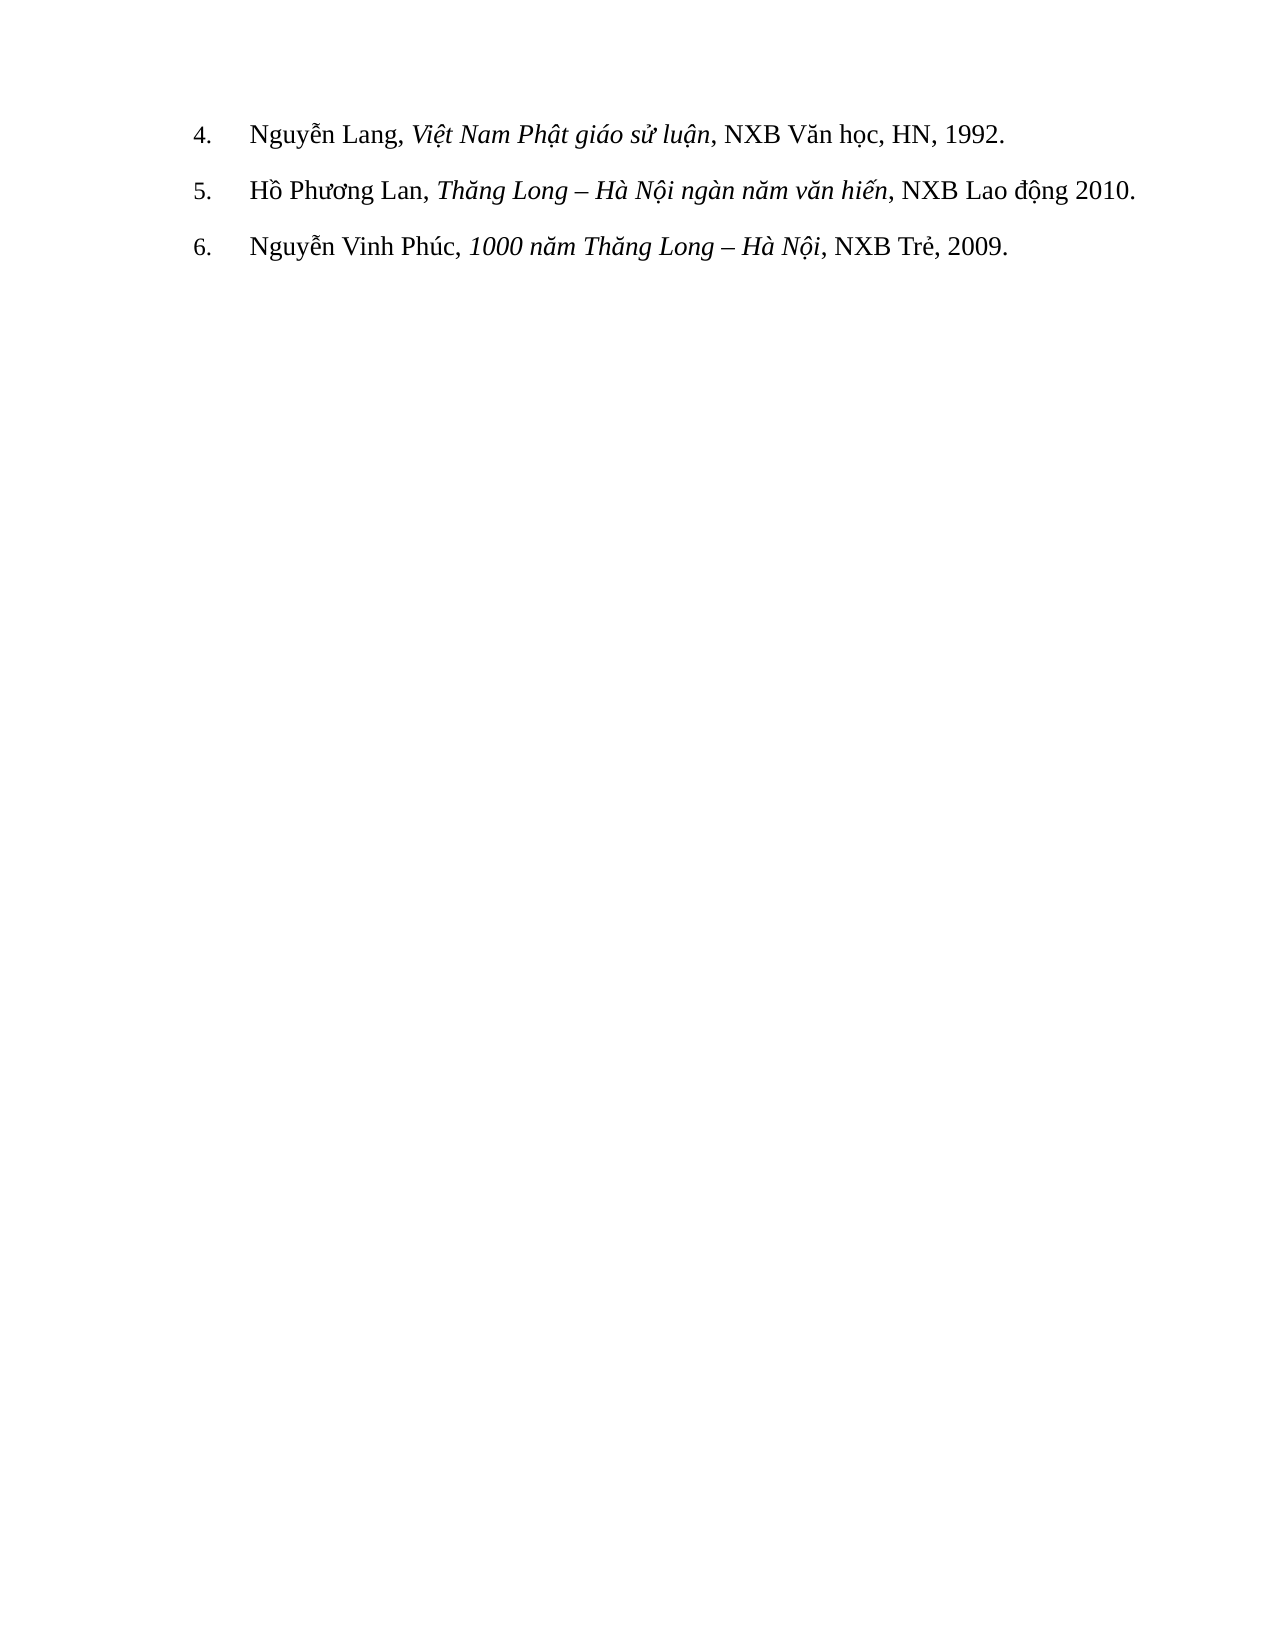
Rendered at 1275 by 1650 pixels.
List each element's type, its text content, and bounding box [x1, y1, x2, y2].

text 6. Nguyễn Vinh Phúc, 1000 năm Thăng Long – Hà Nội, NXB Trẻ, 2009. [193, 230, 1157, 262]
text 4. Nguyễn Lang, Việt Nam Phật giáo sử luận, NXB Văn học, HN, 1992. [193, 118, 1157, 149]
text 5. Hồ Phương Lan, Thăng Long – Hà Nội ngàn năm văn hiến, NXB Lao động 2010. [193, 174, 1157, 205]
